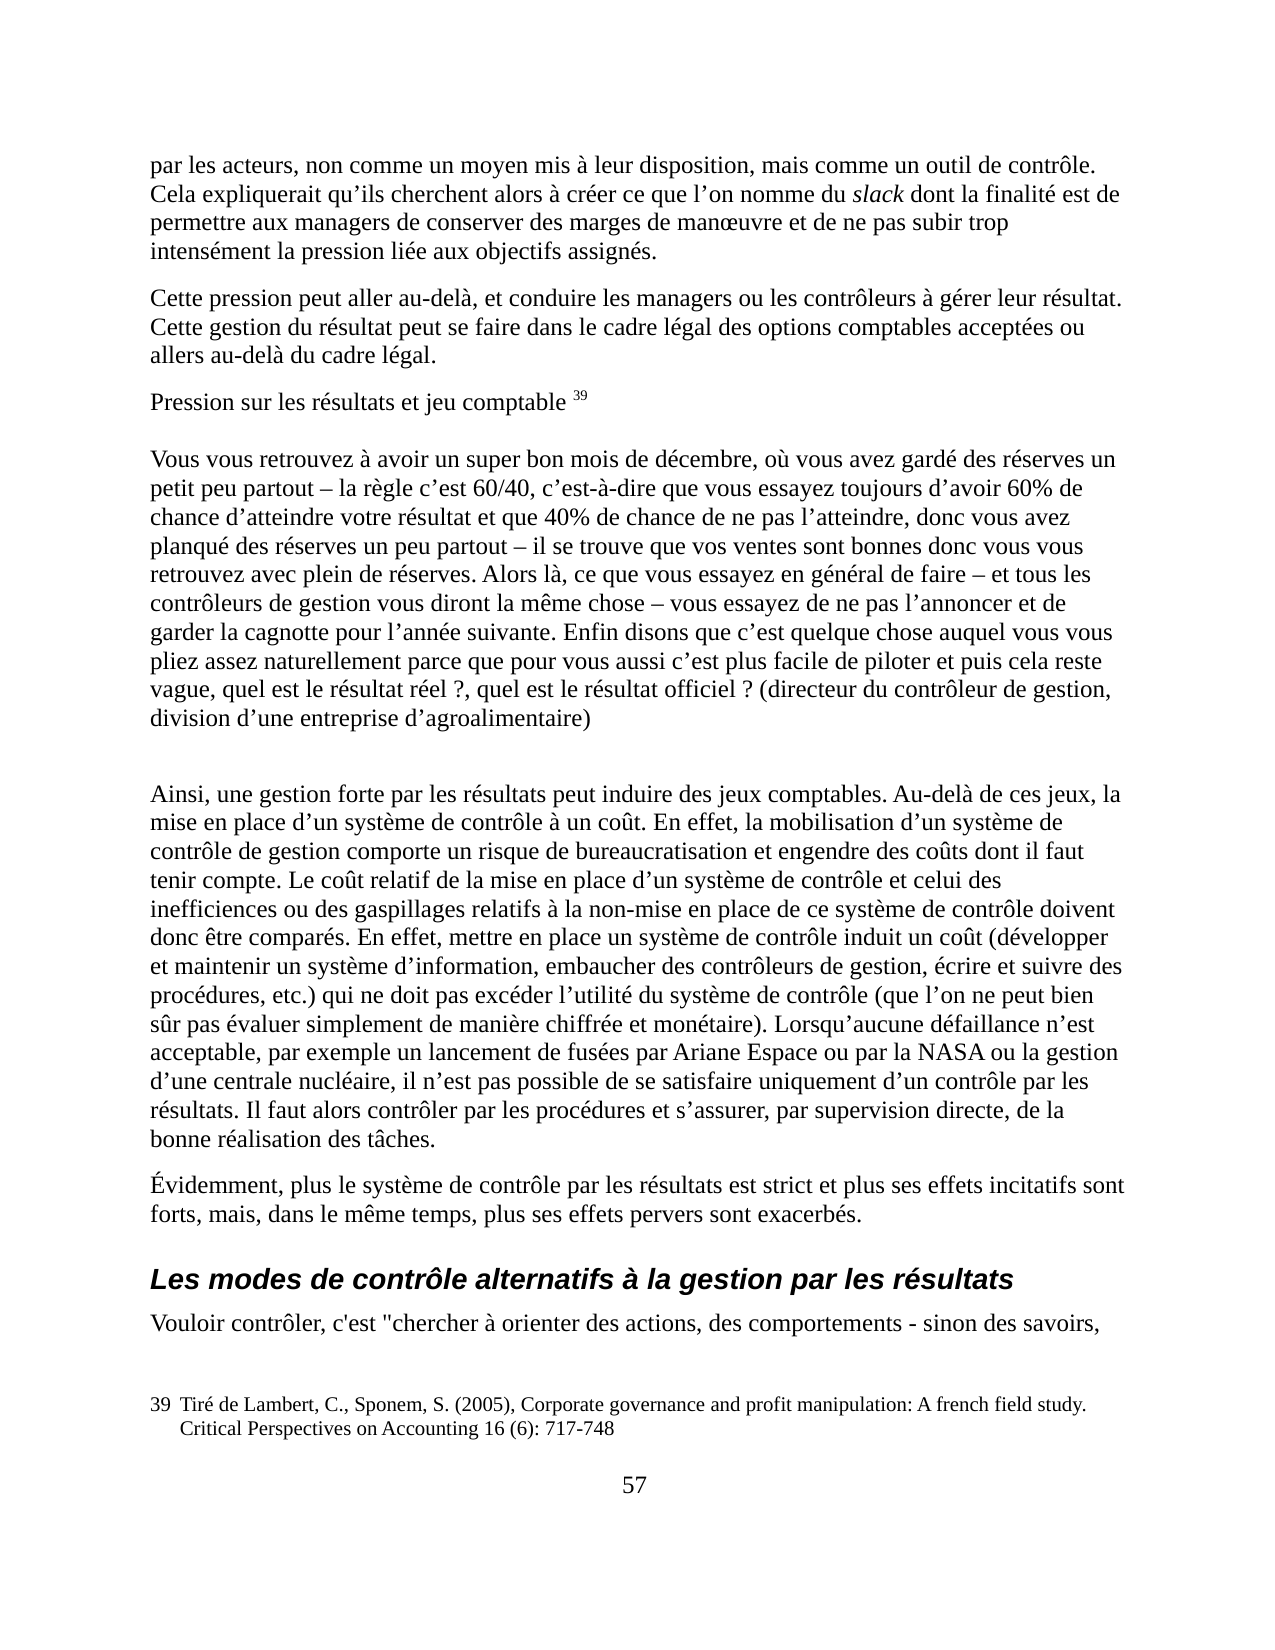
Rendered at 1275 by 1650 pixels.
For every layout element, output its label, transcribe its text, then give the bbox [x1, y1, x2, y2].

subtitle Les modes de contrôle alternatifs à la gestion par les résultats [150, 1262, 1125, 1295]
text par les acteurs, non comme un moyen mis à leur disposition, mais comme un outil de contrôle. Cela expliquerait qu’ils cherchent alors à créer ce que l’on nomme du slack dont la finalité est de permettre aux managers de conserver des marges de manœuvre et de ne pas subir trop intensément la pression liée aux objectifs assignés. [150, 150, 1125, 265]
text Cette pression peut aller au-delà, et conduire les managers ou les contrôleurs à gérer leur résultat. Cette gestion du résultat peut se faire dans le cadre légal des options comptables acceptées ou allers au-delà du cadre légal. [150, 283, 1125, 369]
text Tiré de Lambert, C., Sponem, S. (2005), Corporate governance and profit manipulation: A french field study. Critical Perspectives on Accounting 16 (6): 717-748 [150, 1392, 1125, 1440]
text Vouloir contrôler, c'est "chercher à orienter des actions, des comportements - sinon des savoirs, [150, 1308, 1125, 1337]
text Pression sur les résultats et jeu comptable Vous vous retrouvez à avoir un super bon mois de décembre, où vous avez gardé des réserves un petit peu partout – la règle c’est 60/40, c’est-à-dire que vous essayez toujours d’avoir 60% de chance d’atteindre votre résultat et que 40% de chance de ne pas l’atteindre, donc vous avez planqué des réserves un peu partout – il se trouve que vos ventes sont bonnes donc vous vous retrouvez avec plein de réserves. Alors là, ce que vous essayez en général de faire – et tous les contrôleurs de gestion vous diront la même chose – vous essayez de ne pas l’annoncer et de garder la cagnotte pour l’année suivante. Enfin disons que c’est quelque chose auquel vous vous pliez assez naturellement parce que pour vous aussi c’est plus facile de piloter et puis cela reste vague, quel est le résultat réel ?, quel est le résultat officiel ? (directeur du contrôleur de gestion, division d’une entreprise d’agroalimentaire) [150, 387, 1125, 761]
text Ainsi, une gestion forte par les résultats peut induire des jeux comptables. Au-delà de ces jeux, la mise en place d’un système de contrôle à un coût. En effet, la mobilisation d’un système de contrôle de gestion comporte un risque de bureaucratisation et engendre des coûts dont il faut tenir compte. Le coût relatif de la mise en place d’un système de contrôle et celui des inefficiences ou des gaspillages relatifs à la non-mise en place de ce système de contrôle doivent donc être comparés. En effet, mettre en place un système de contrôle induit un coût (développer et maintenir un système d’information, embaucher des contrôleurs de gestion, écrire et suivre des procédures, etc.) qui ne doit pas excéder l’utilité du système de contrôle (que l’on ne peut bien sûr pas évaluer simplement de manière chiffrée et monétaire). Lorsqu’aucune défaillance n’est acceptable, par exemple un lancement de fusées par Ariane Espace ou par la NASA ou la gestion d’une centrale nucléaire, il n’est pas possible de se satisfaire uniquement d’un contrôle par les résultats. Il faut alors contrôler par les procédures et s’assurer, par supervision directe, de la bonne réalisation des tâches. [150, 779, 1125, 1152]
text Évidemment, plus le système de contrôle par les résultats est strict et plus ses effets incitatifs sont forts, mais, dans le même temps, plus ses effets pervers sont exacerbés. [150, 1170, 1125, 1228]
